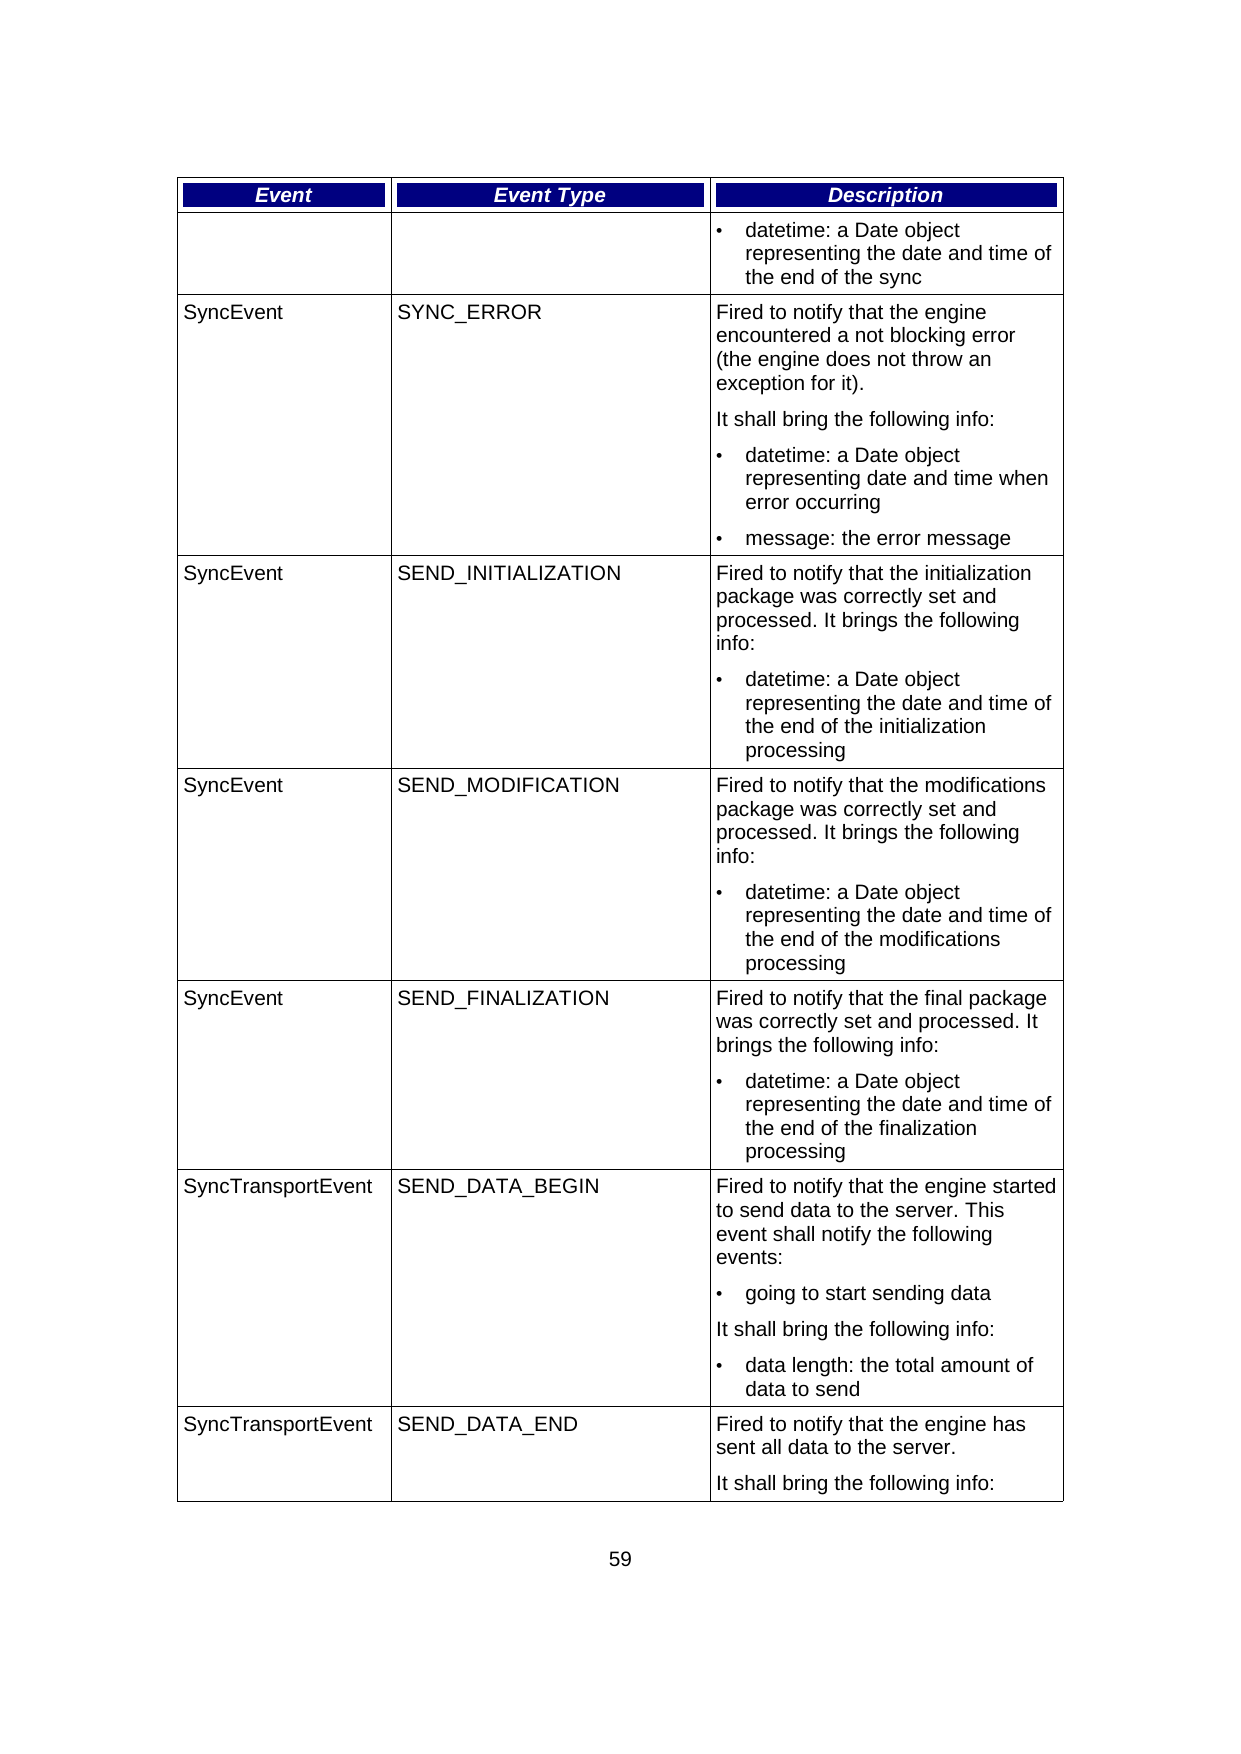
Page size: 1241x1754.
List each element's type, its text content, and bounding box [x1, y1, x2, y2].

table_cell Fired to notify that the engine started to send data to the server. This event shall notify the following events: going to start sending data It shall bring the following info: data length: the total amount of data to send [711, 1170, 1063, 1406]
table_cell SEND_MODIFICATION [392, 769, 710, 980]
table_cell SyncTransportEvent [178, 1170, 391, 1406]
table_cell SyncEvent [178, 295, 391, 555]
table_cell [392, 213, 710, 294]
table_cell Fired to notify that the modifications package was correctly set and processed. It brings the following info: datetime: a Date object representing the date and time of the end of the modifications processing [711, 769, 1063, 980]
table_cell Fired to notify that the final package was correctly set and processed. It brings the following info: datetime: a Date object representing the date and time of the end of the finalization processing [711, 981, 1063, 1169]
table_cell SyncEvent [178, 769, 391, 980]
table_cell SEND_DATA_END [392, 1407, 710, 1501]
table_cell Fired to notify that the synchronization process ended. It shall bring the following info: datetime: a Date object representing the date and time of the end of the sync [711, 213, 1063, 294]
table_cell Fired to notify that the initialization package was correctly set and processed. It brings the following info: datetime: a Date object representing the date and time of the end of the initialization processing [711, 556, 1063, 768]
table_cell SEND_INITIALIZATION [392, 556, 710, 768]
table_cell Fired to notify that the engine has sent all data to the server. It shall bring the following info: data length: the total amount of data sent [711, 1407, 1063, 1501]
table_header Event Type [392, 178, 710, 212]
table_header Description [711, 178, 1063, 212]
table_header Event [178, 178, 391, 212]
table_cell SyncEvent [178, 981, 391, 1169]
table_cell [178, 213, 391, 294]
table_cell SYNC_ERROR [392, 295, 710, 555]
table_cell SyncEvent [178, 556, 391, 768]
table_cell SEND_FINALIZATION [392, 981, 710, 1169]
table_cell Fired to notify that the engine encountered a not blocking error (the engine does not throw an exception for it). It shall bring the following info: datetime: a Date object representing date and time when error occurring message: the error message [711, 295, 1063, 555]
table_cell SEND_DATA_BEGIN [392, 1170, 710, 1406]
table_cell SyncTransportEvent [178, 1407, 391, 1501]
